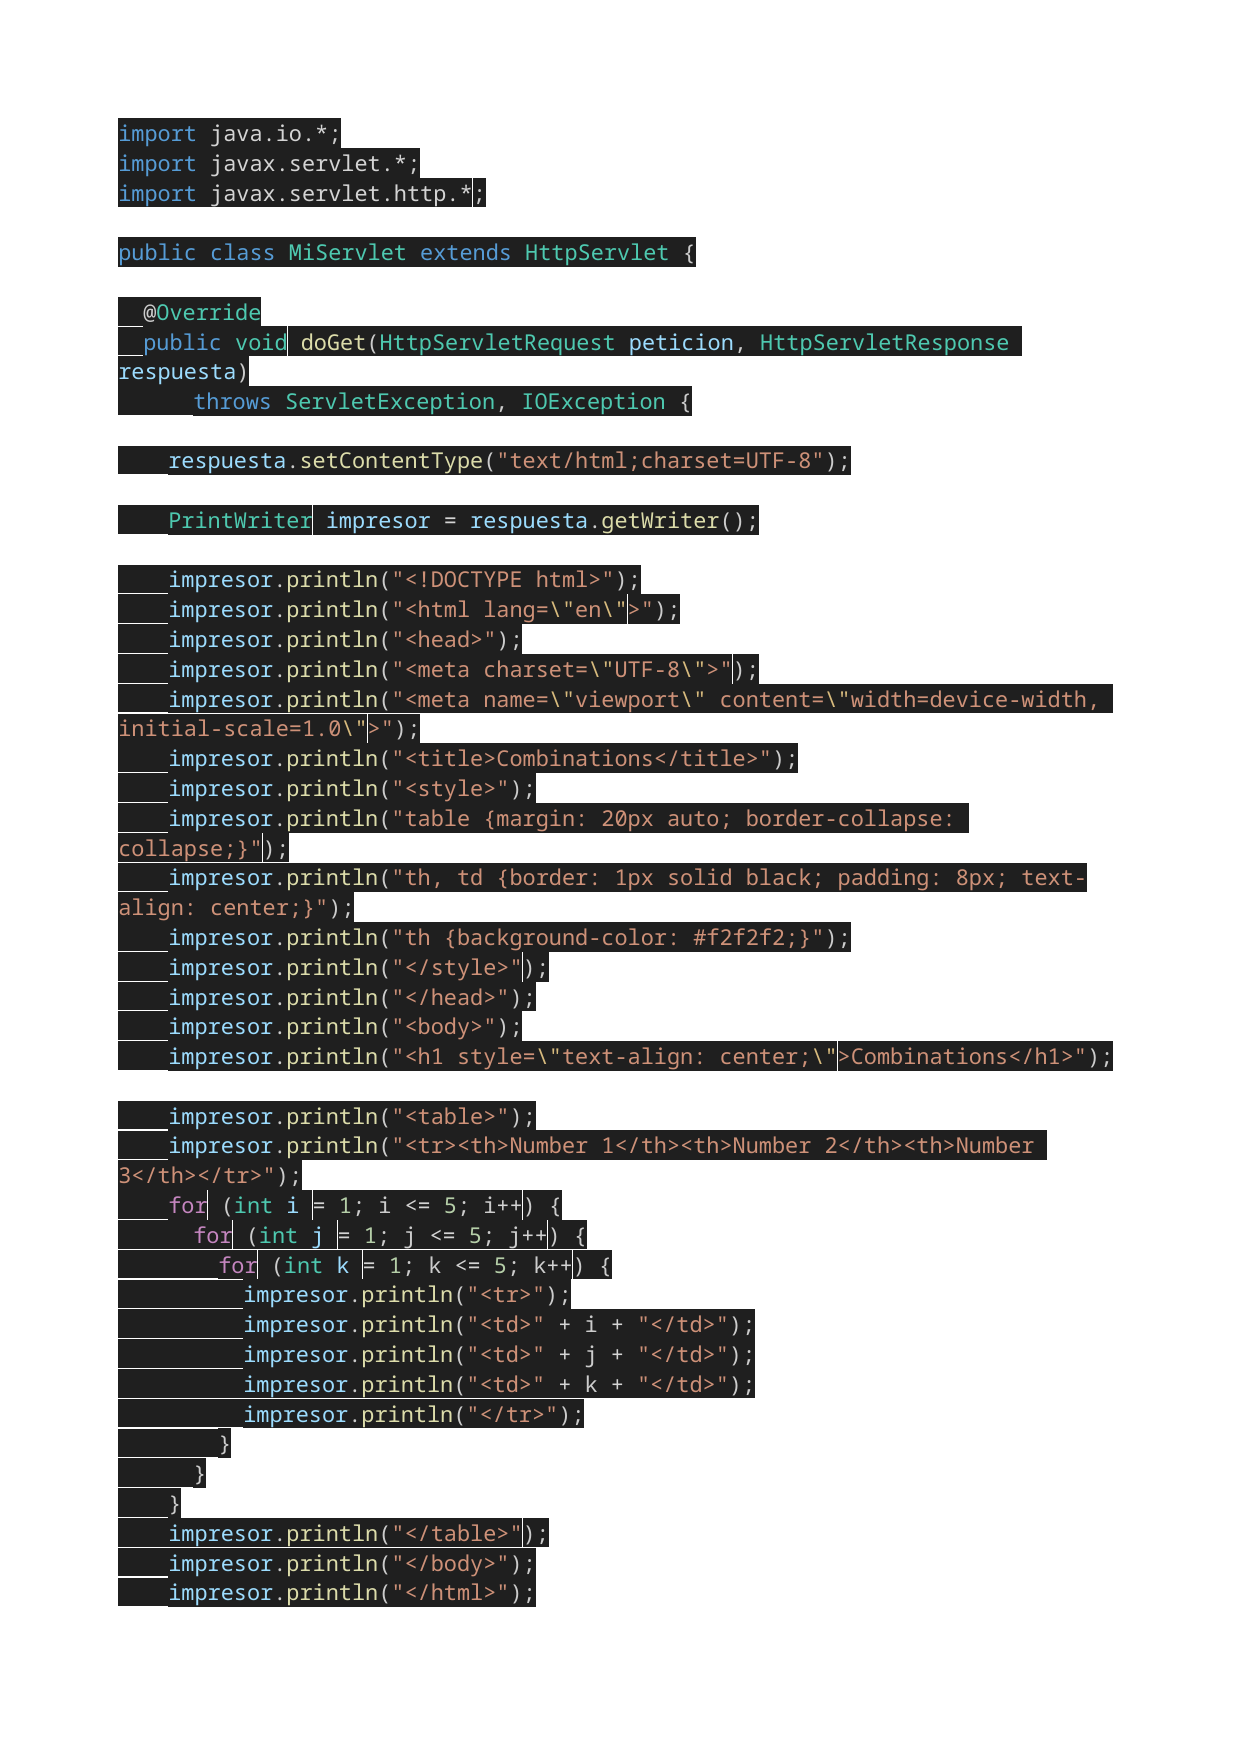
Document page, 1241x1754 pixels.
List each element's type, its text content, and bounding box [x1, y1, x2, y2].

text impresor.println("</tr>"); [118, 1398, 1122, 1428]
text for (int j = 1; j <= 5; j++) { [118, 1220, 1122, 1249]
text @Override [118, 297, 1122, 326]
text impresor.println("<!DOCTYPE html>"); [118, 564, 1122, 594]
text impresor.println("<meta charset=\"UTF-8\">"); [118, 654, 1122, 684]
text for (int k = 1; k <= 5; k++) { [118, 1249, 1122, 1279]
text import javax.servlet.http.*; [118, 178, 1122, 207]
text throws ServletException, IOException { [118, 386, 1122, 416]
text impresor.println("<td>" + k + "</td>"); [118, 1369, 1122, 1398]
text impresor.println("</html>"); [118, 1577, 1122, 1607]
text } [118, 1458, 1122, 1488]
text for (int i = 1; i <= 5; i++) { [118, 1190, 1122, 1220]
text impresor.println("<tr><th>Number 1</th><th>Number 2</th><th>Number 3</th></tr>"); [118, 1130, 1122, 1190]
text } [118, 1428, 1122, 1458]
text impresor.println("<td>" + i + "</td>"); [118, 1309, 1122, 1339]
text impresor.println("th {background-color: #f2f2f2;}"); [118, 922, 1122, 952]
text import javax.servlet.*; [118, 148, 1122, 178]
text impresor.println("</table>"); [118, 1518, 1122, 1547]
text impresor.println("<tr>"); [118, 1279, 1122, 1309]
text impresor.println("<html lang=\"en\">"); [118, 594, 1122, 624]
text impresor.println("th, td {border: 1px solid black; padding: 8px; text-align: center;}"); [118, 862, 1122, 922]
text } [118, 1488, 1122, 1518]
text public void doGet(HttpServletRequest peticion, HttpServletResponse respuesta) [118, 326, 1122, 386]
text impresor.println("</head>"); [118, 982, 1122, 1011]
text impresor.println("<style>"); [118, 773, 1122, 803]
text impresor.println("<body>"); [118, 1011, 1122, 1041]
text public class MiServlet extends HttpServlet { [118, 237, 1122, 267]
text impresor.println("</style>"); [118, 952, 1122, 982]
text impresor.println("table {margin: 20px auto; border-collapse: collapse;}"); [118, 803, 1122, 862]
text impresor.println("<meta name=\"viewport\" content=\"width=device-width, initial-scale=1.0\">"); [118, 684, 1122, 743]
text respuesta.setContentType("text/html;charset=UTF-8"); [118, 446, 1122, 475]
text impresor.println("<table>"); [118, 1101, 1122, 1130]
text impresor.println("<title>Combinations</title>"); [118, 743, 1122, 773]
text impresor.println("</body>"); [118, 1547, 1122, 1577]
text impresor.println("<h1 style=\"text-align: center;\">Combinations</h1>"); [118, 1041, 1122, 1071]
text PrintWriter impresor = respuesta.getWriter(); [118, 505, 1122, 535]
text import java.io.*; [118, 118, 1122, 148]
text impresor.println("<head>"); [118, 624, 1122, 654]
text impresor.println("<td>" + j + "</td>"); [118, 1339, 1122, 1369]
